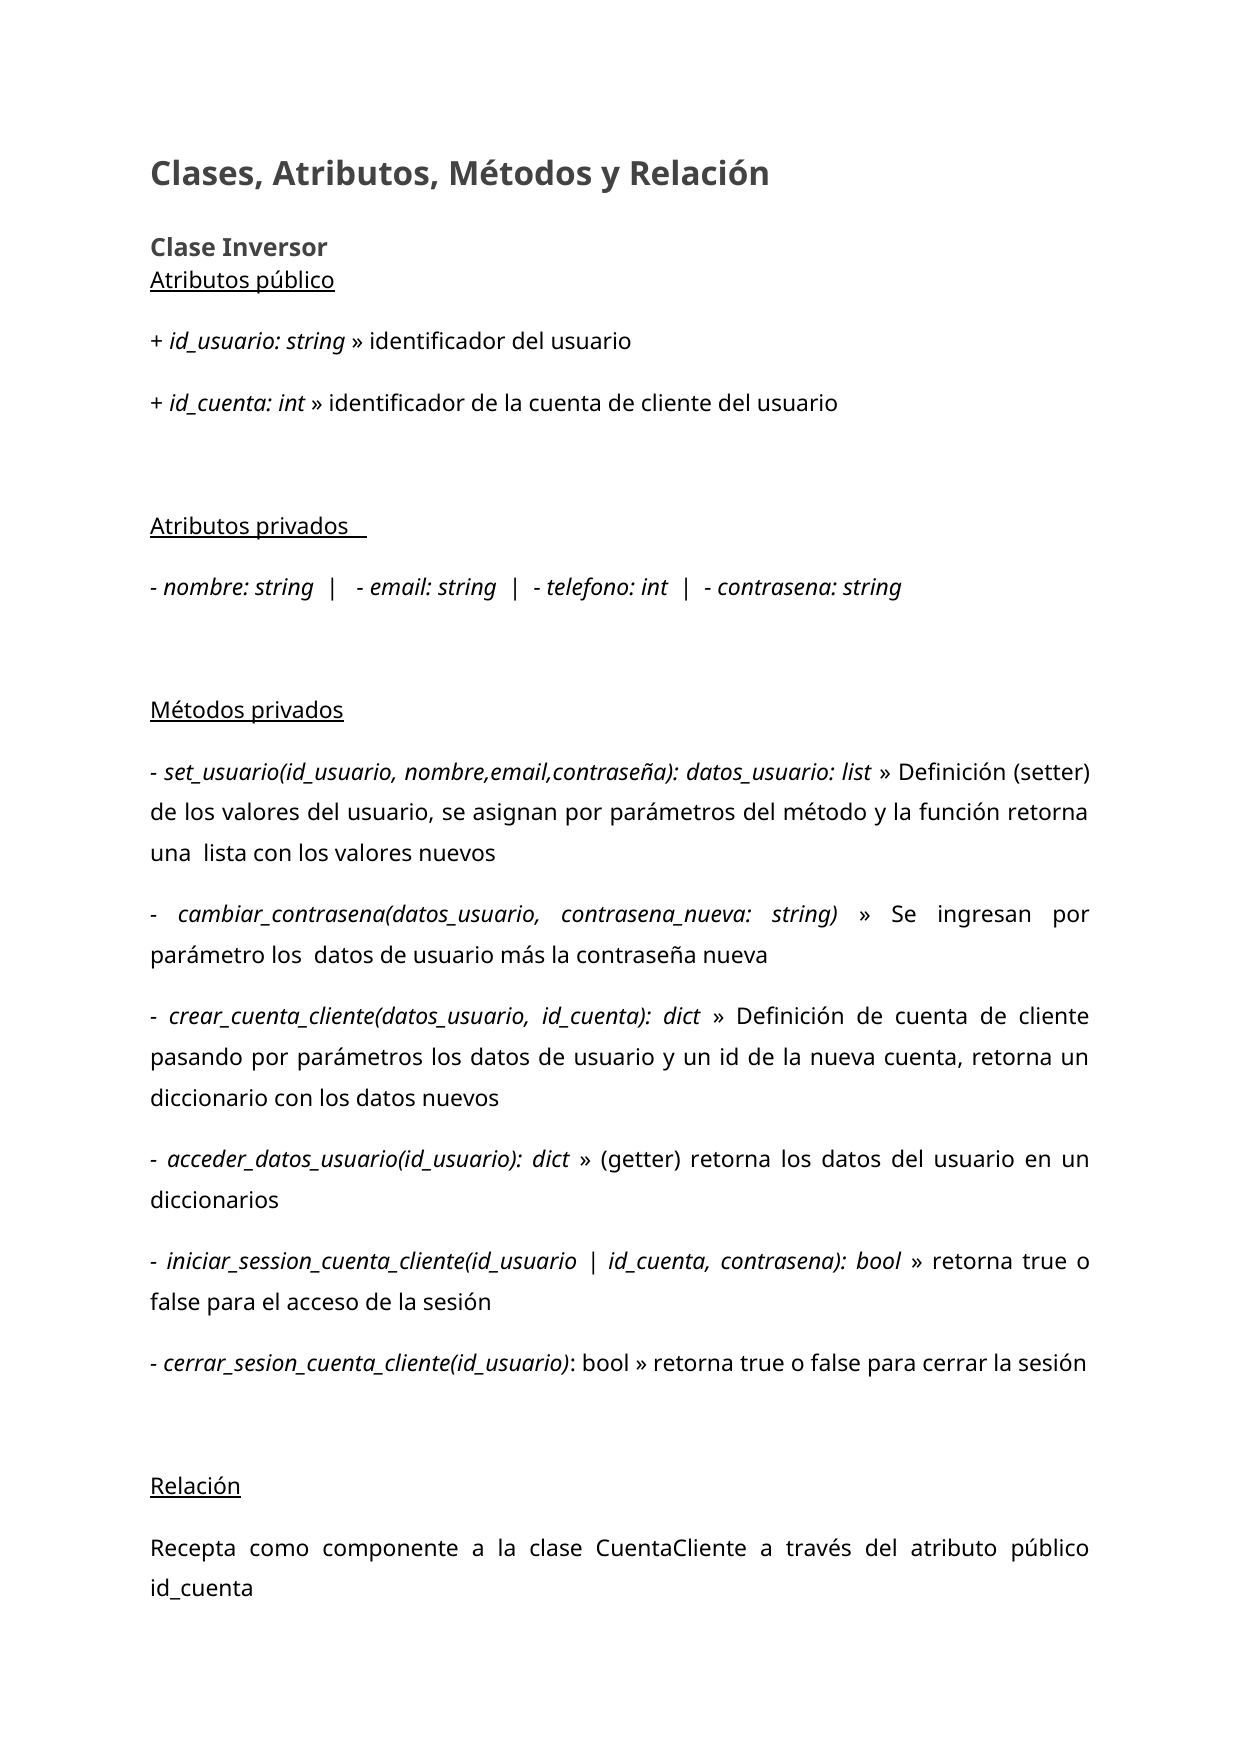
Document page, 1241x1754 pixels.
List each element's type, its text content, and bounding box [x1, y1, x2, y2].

text Relación [150, 1470, 1090, 1501]
text Atributos público [150, 264, 1090, 295]
text Atributos privados [150, 510, 1090, 541]
text - cambiar_contrasena(datos_usuario, contrasena_nueva: string) » Se ingresan por parámetro los datos de usuario más la contraseña nueva [150, 898, 1090, 970]
text - set_usuario(id_usuario, nombre,email,contraseña): datos_usuario: list » Definición (setter) de los valores del usuario, se asignan por parámetros del método y la función retorna una lista con los valores nuevos [150, 756, 1090, 868]
subtitle Clase Inversor [150, 230, 1090, 264]
text + id_usuario: string » identificador del usuario [150, 325, 1090, 357]
text - nombre: string | - email: string | - telefono: int | - contrasena: string [150, 571, 1090, 602]
text Recepta como componente a la clase CuentaCliente a través del atributo público id_cuenta [150, 1532, 1090, 1603]
text Métodos privados [150, 694, 1090, 725]
subtitle Clases, Atributos, Métodos y Relación [150, 150, 1090, 195]
text - iniciar_session_cuenta_cliente(id_usuario | id_cuenta, contrasena): bool » retorna true o false para el acceso de la sesión [150, 1245, 1090, 1317]
text + id_cuenta: int » identificador de la cuenta de cliente del usuario [150, 387, 1090, 418]
text - acceder_datos_usuario(id_usuario): dict » (getter) retorna los datos del usuario en un diccionarios [150, 1143, 1090, 1215]
text - crear_cuenta_cliente(datos_usuario, id_cuenta): dict » Definición de cuenta de cliente pasando por parámetros los datos de usuario y un id de la nueva cuenta, retorna un diccionario con los datos nuevos [150, 1000, 1090, 1113]
text - cerrar_sesion_cuenta_cliente(id_usuario): bool » retorna true o false para cerrar la sesión [150, 1347, 1090, 1378]
